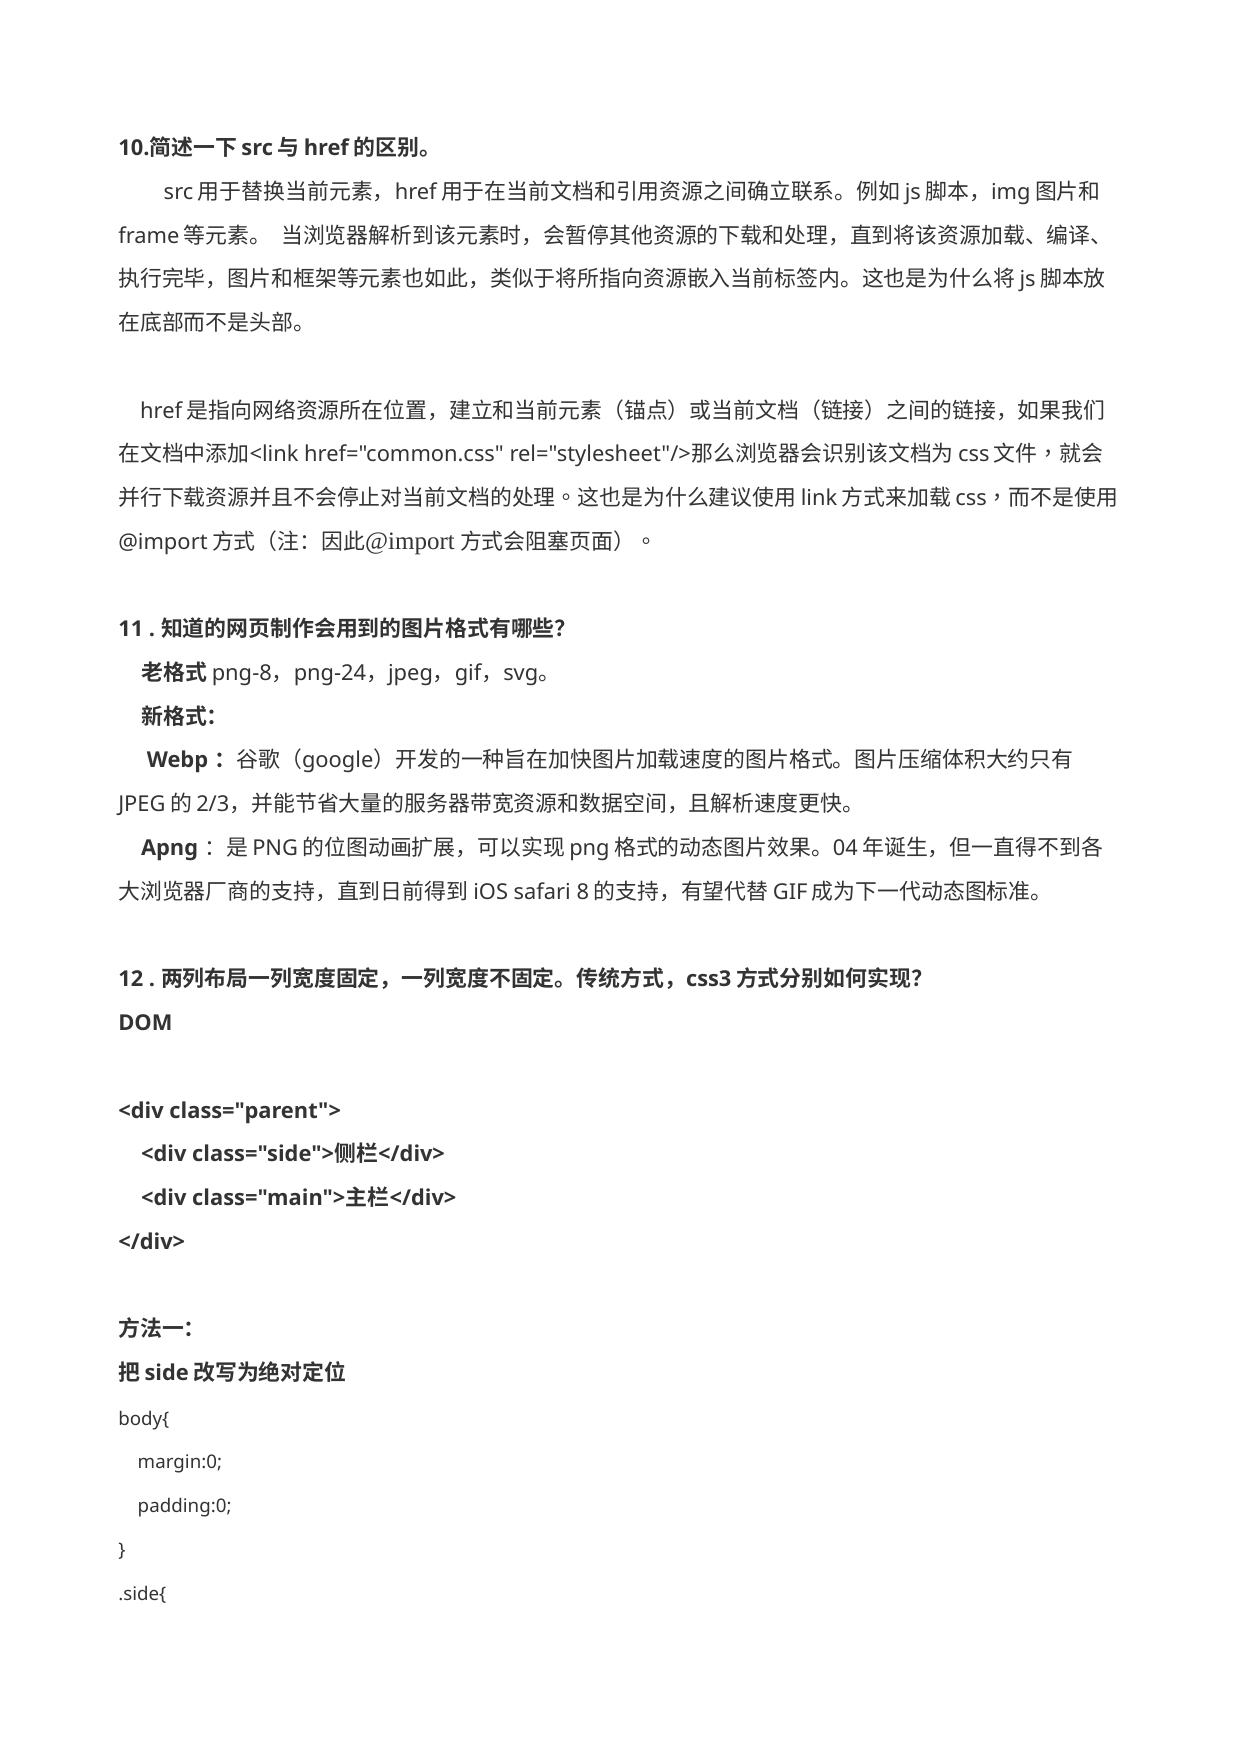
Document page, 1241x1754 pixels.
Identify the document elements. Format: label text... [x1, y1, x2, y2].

text Apng ：是PNG的位图动画扩展，可以实现png格式的动态图片效果。04年诞生，但一直得不到各大浏览器厂商的支持，直到日前得到 iOS safari 8的支持，有望代替GIF成为下一代动态图标准。 [118, 818, 1122, 906]
text padding:0; [118, 1474, 1122, 1518]
text <div class="side">侧栏</div> [118, 1124, 1122, 1168]
text margin:0; [118, 1431, 1122, 1474]
text 12 . 两列布局一列宽度固定，一列宽度不固定。传统方式，css3方式分别如何实现？ [118, 949, 1122, 993]
text DOM [118, 993, 1122, 1037]
text </div> [118, 1212, 1122, 1256]
text } [118, 1518, 1122, 1562]
text href是指向网络资源所在位置，建立和当前元素（锚点）或当前文档（链接）之间的链接，如果我们在文档中添加<link href="common.css" rel="stylesheet"/>那么浏览器会识别该文档为css文件，就会并行下载资源并且不会停止对当前文档的处理。这也是为什么建议使用link方式来加载css，而不是使用@import方式（注：因此@import方式会阻塞页面）。 [118, 381, 1122, 556]
text 11 . 知道的网页制作会用到的图片格式有哪些？ [118, 599, 1122, 643]
text src用于替换当前元素，href用于在当前文档和引用资源之间确立联系。例如js脚本，img图片和frame等元素。 当浏览器解析到该元素时，会暂停其他资源的下载和处理，直到将该资源加载、编译、执行完毕，图片和框架等元素也如此，类似于将所指向资源嵌入当前标签内。这也是为什么将js脚本放在底部而不是头部。 [118, 162, 1122, 337]
text 新格式： [118, 687, 1122, 731]
text 老格式 png-8，png-24，jpeg，gif，svg。 [118, 643, 1122, 687]
text body{ [118, 1387, 1122, 1431]
text Webp ：谷歌（google）开发的一种旨在加快图片加载速度的图片格式。图片压缩体积大约只有 JPEG的2/3，并能节省大量的服务器带宽资源和数据空间，且解析速度更快。 [118, 731, 1122, 818]
text 把side改写为绝对定位 [118, 1343, 1122, 1387]
text 10.简述一下src与href的区别。 [118, 118, 1122, 162]
text <div class="parent"> [118, 1081, 1122, 1124]
text 方法一： [118, 1299, 1122, 1343]
text <div class="main">主栏</div> [118, 1168, 1122, 1212]
text .side{ [118, 1562, 1122, 1606]
